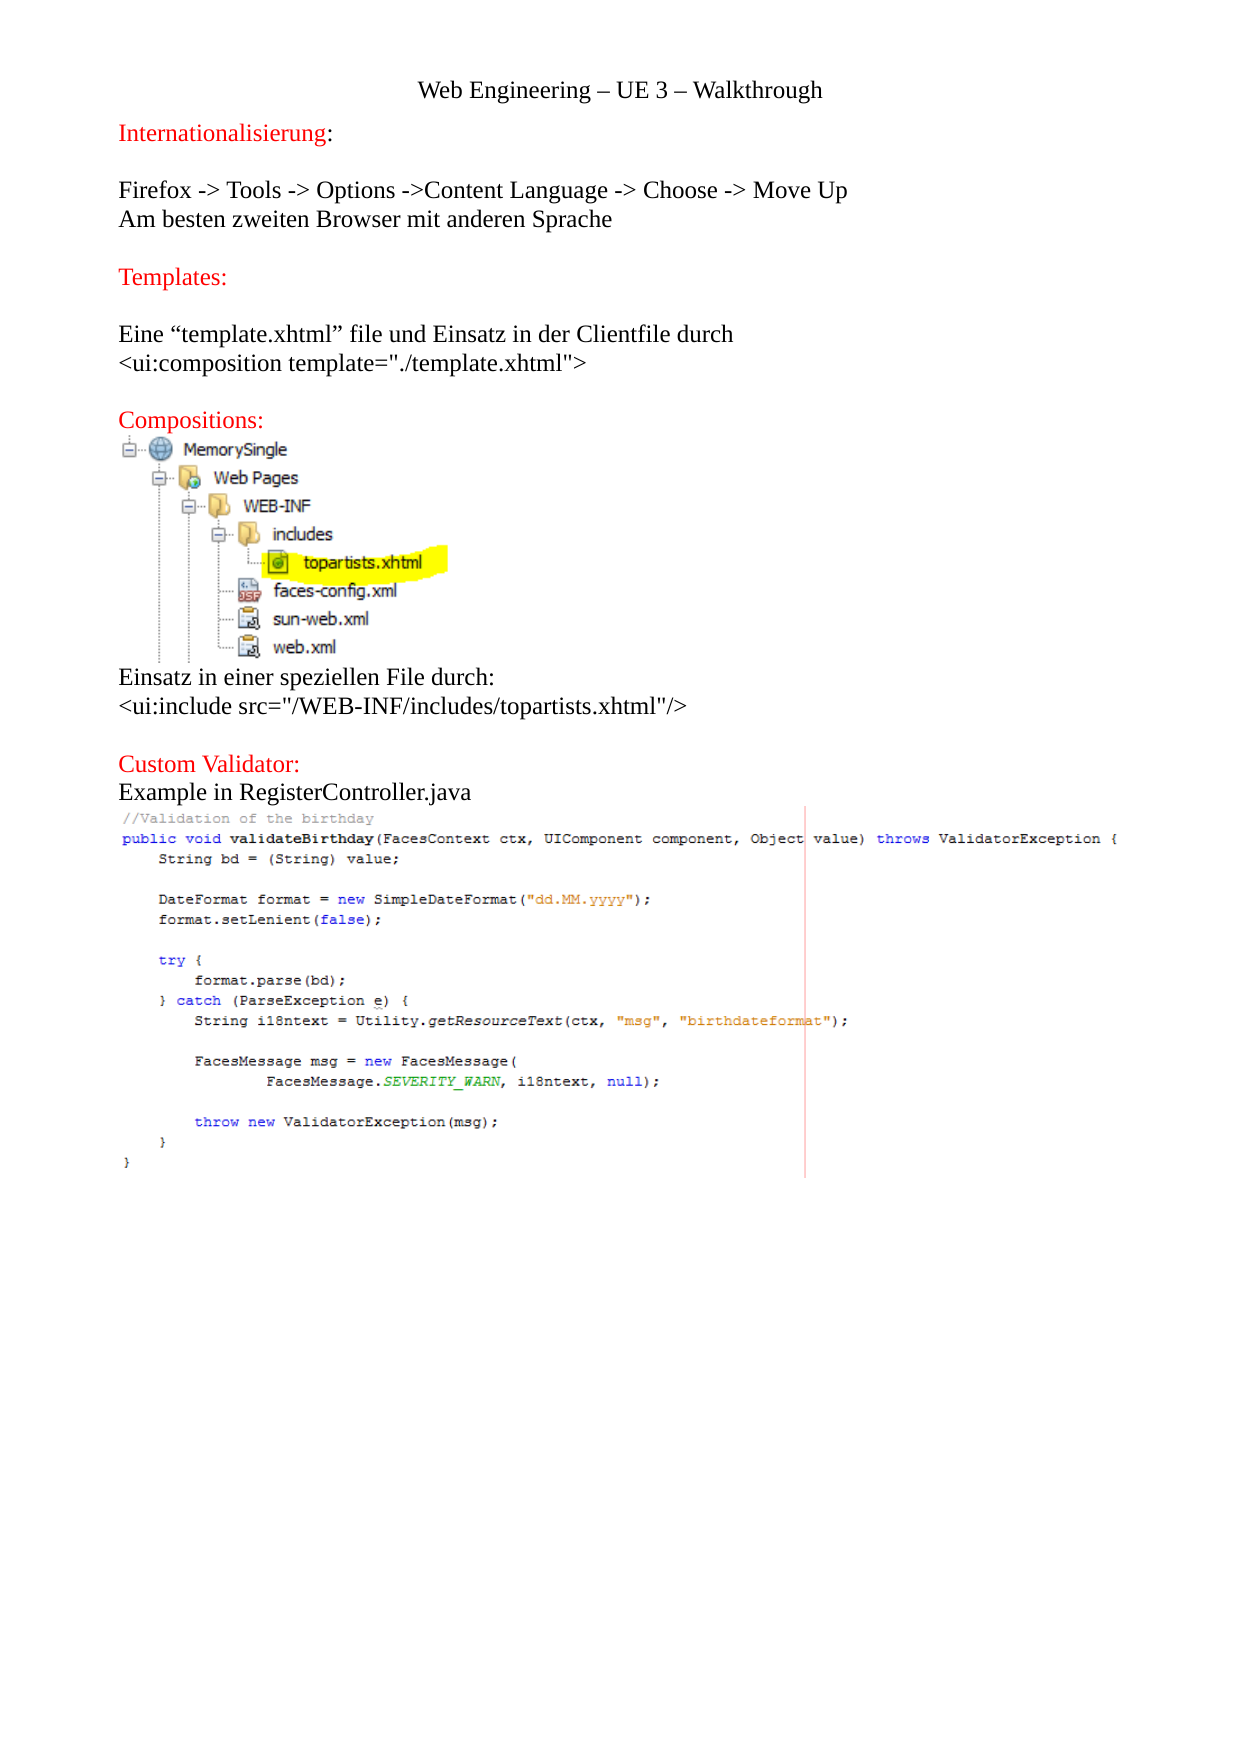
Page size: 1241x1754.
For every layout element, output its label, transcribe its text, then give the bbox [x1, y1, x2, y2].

picture [118, 806, 1122, 1178]
text Eine “template.xhtml” file und Einsatz in der Clientfile durch [118, 319, 1122, 348]
text <ui:composition template="./template.xhtml"> [118, 348, 1122, 377]
text Templates: [118, 262, 1122, 291]
text Einsatz in einer speziellen File durch: [118, 662, 1122, 691]
text Custom Validator: [118, 749, 1122, 777]
text Compositions: [118, 406, 1122, 434]
text Example in RegisterController.java [118, 777, 1122, 806]
text <ui:include src="/WEB-INF/includes/topartists.xhtml"/> [118, 691, 1122, 720]
text Firefox -> Tools -> Options ->Content Language -> Choose -> Move Up Am besten zweiten Browser mit anderen Sprache [118, 176, 1122, 233]
text Internationalisierung: [118, 118, 1122, 147]
picture [118, 434, 509, 663]
